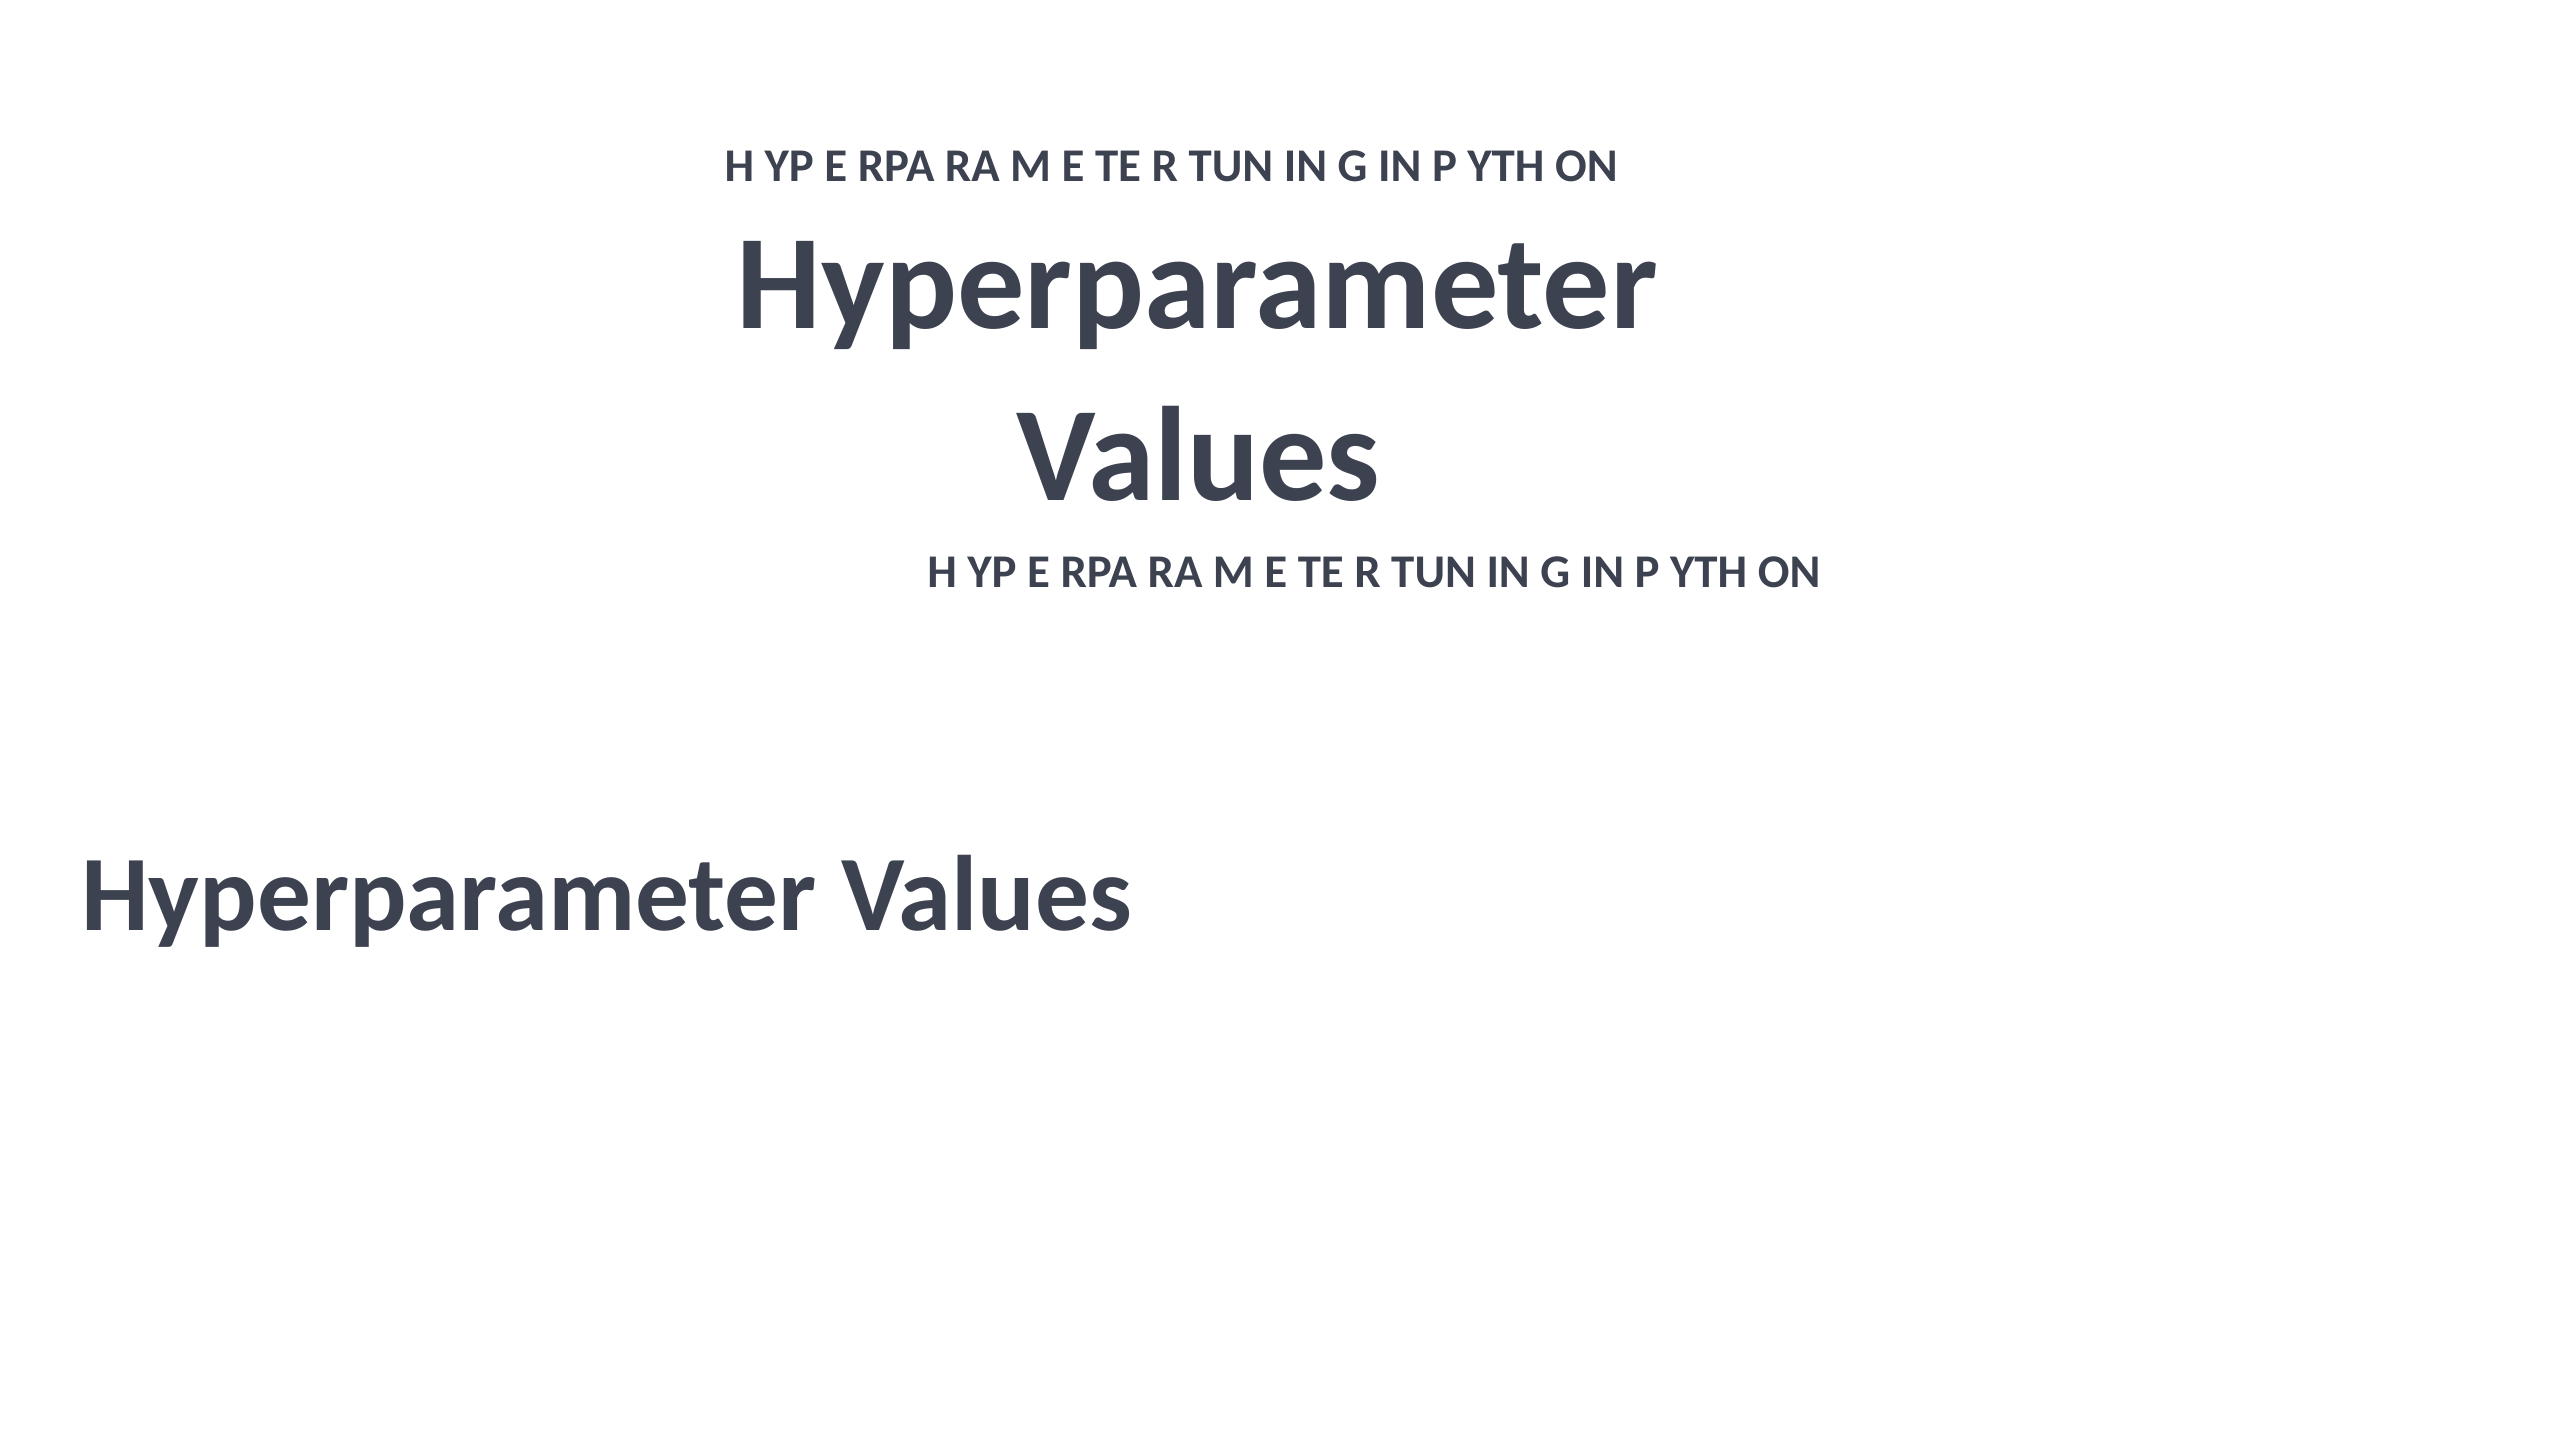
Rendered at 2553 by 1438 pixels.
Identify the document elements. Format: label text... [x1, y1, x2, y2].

subtitle Hyperparameter Values [81, 827, 1819, 958]
text H YP E RPA RA M E TE R TUN IN G IN P YTH ON [724, 136, 1819, 193]
text Alex Scriven Data Scientist [52, 673, 461, 807]
text H YP E RPA RA M E TE R TUN IN G IN P YTH ON [54, 542, 1821, 599]
text Hyperparameter Values [583, 198, 1812, 534]
